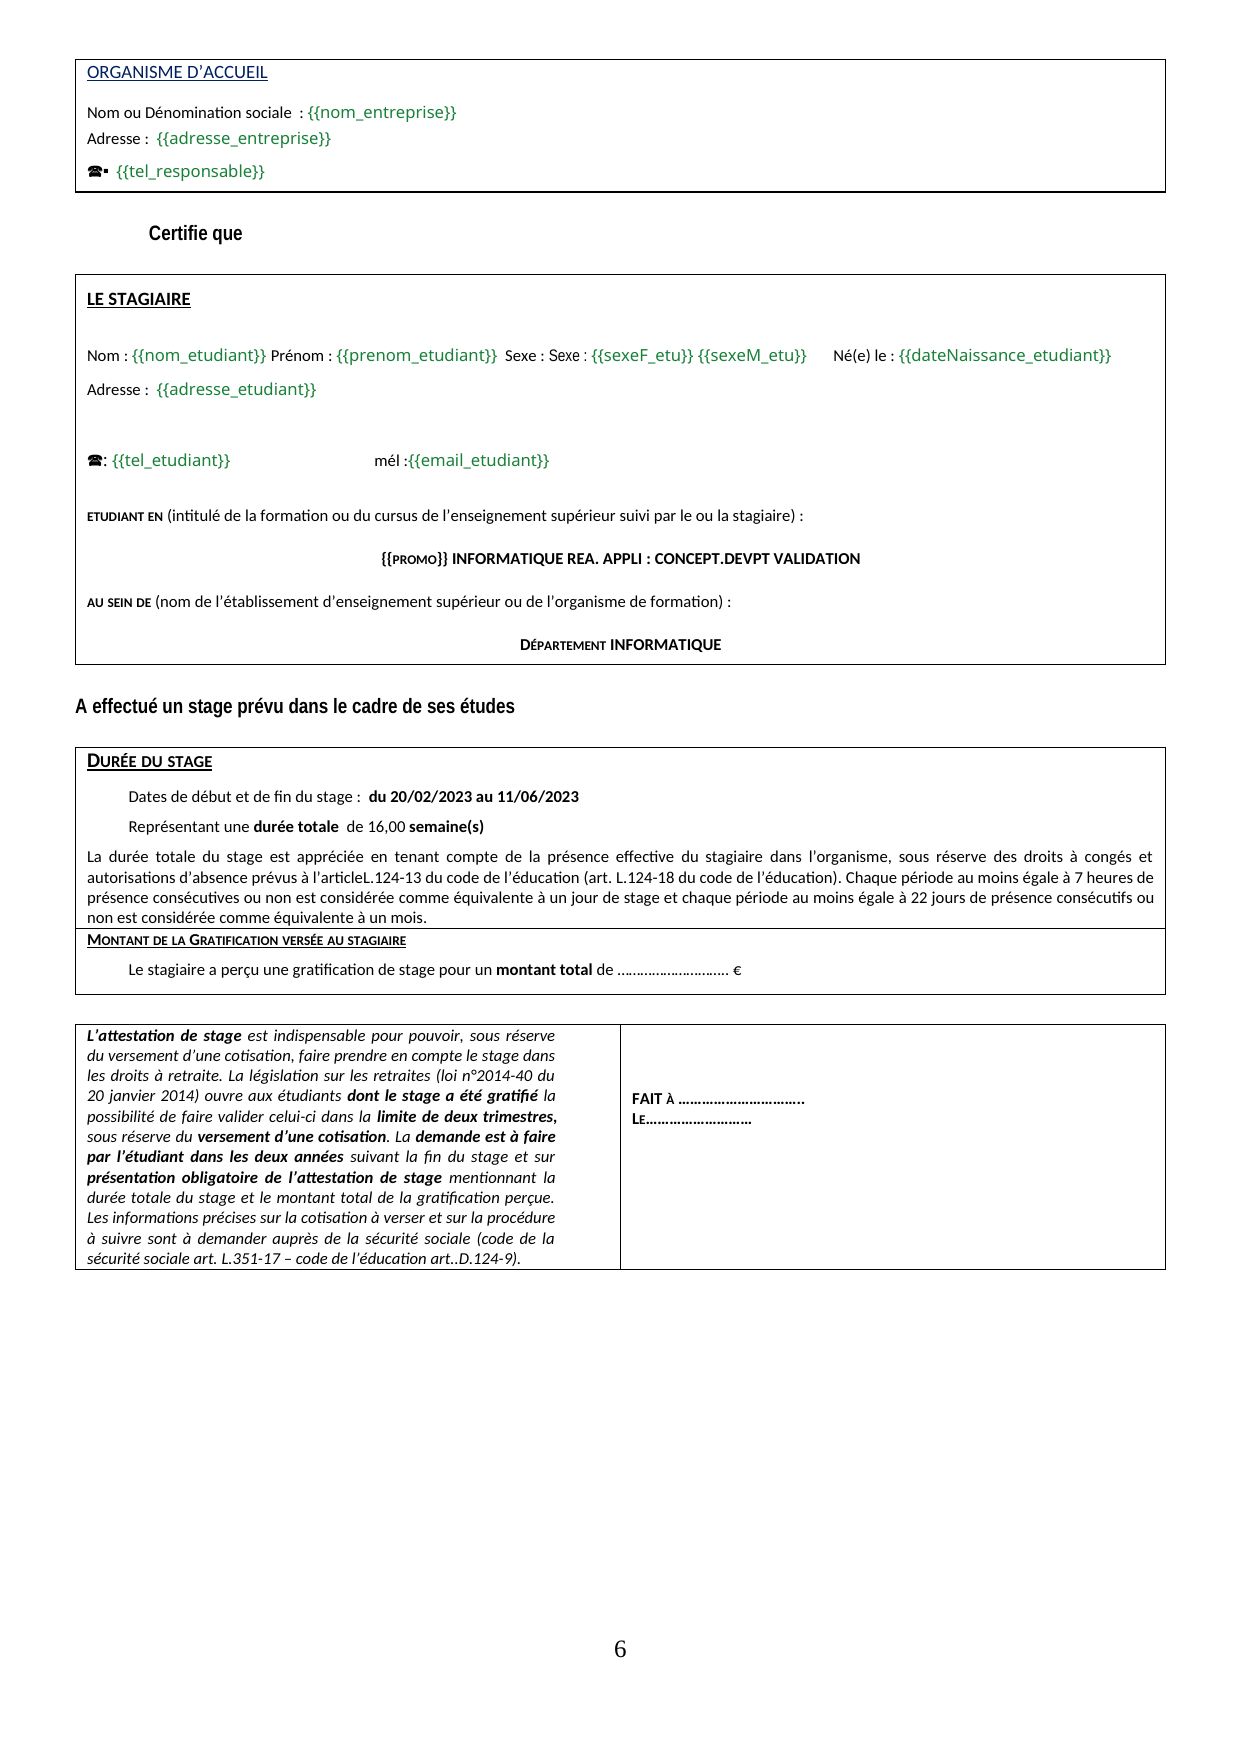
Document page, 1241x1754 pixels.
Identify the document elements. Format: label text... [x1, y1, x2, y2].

table_header L’attestation de stage est indispensable pour pouvoir, sous réserve du versement d’une cotisation, faire prendre en compte le stage dans les droits à retraite. La législation sur les retraites (loi n°2014-40 du 20 janvier 2014) ouvre aux étudiants dont le stage a été gratifié la possibilité de faire valider celui-ci dans la limite de deux trimestres, sous réserve du versement d’une cotisation. La demande est à faire par l’étudiant dans les deux années suivant la fin du stage et sur présentation obligatoire de l’attestation de stage mentionnant la durée totale du stage et le montant total de la gratification perçue. Les informations précises sur la cotisation à verser et sur la procédure à suivre sont à demander auprès de la sécurité sociale (code de la sécurité sociale art. L.351-17 – code de l’éducation art..D.124-9). [76, 1025, 620, 1268]
table_header FAIT à ………………………….. Le……………………… [621, 1025, 1165, 1268]
table_header LE STAGIAIRE Nom : {{nom_etudiant}} Prénom : {{prenom_etudiant}} Sexe : Sexe : {{sexeF_etu}} {{sexeM_etu}} Né(e) le : {{dateNaissance_etudiant}} Adresse : {{adresse_etudiant}} 🕿: {{tel_etudiant}} mél :{{email_etudiant}} etudiant en (intitulé de la formation ou du cursus de l’enseignement supérieur suivi par le ou la stagiaire) : {{promo}} INFORMATIQUE REA. APPLI : CONCEPT.DEVPT VALIDATION au sein de (nom de l’établissement d’enseignement supérieur ou de l’organisme de formation) : Département INFORMATIQUE [76, 275, 1165, 664]
table_header ORGANISME D’ACCUEIL Nom ou Dénomination sociale : {{nom_entreprise}} Adresse : {{adresse_entreprise}} 🕿▪ {{tel_responsable}} [76, 60, 1165, 191]
text Certifie que [149, 221, 1165, 245]
table_header Durée du stage Dates de début et de fin du stage : du 20/02/2023 au 11/06/2023 Représentant une durée totale de 16,00 semaine(s) La durée totale du stage est appréciée en tenant compte de la présence effective du stagiaire dans l’organisme, sous réserve des droits à congés et autorisations d’absence prévus à l’articleL.124-13 du code de l’éducation (art. L.124-18 du code de l’éducation). Chaque période au moins égale à 7 heures de présence consécutives ou non est considérée comme équivalente à un jour de stage et chaque période au moins égale à 22 jours de présence consécutifs ou non est considérée comme équivalente à un mois. [76, 748, 1165, 928]
text A effectué un stage prévu dans le cadre de ses études [75, 694, 1165, 718]
table_cell Montant de la Gratification versée au stagiaire Le stagiaire a perçu une gratification de stage pour un montant total de ……………………….. € [76, 929, 1165, 994]
